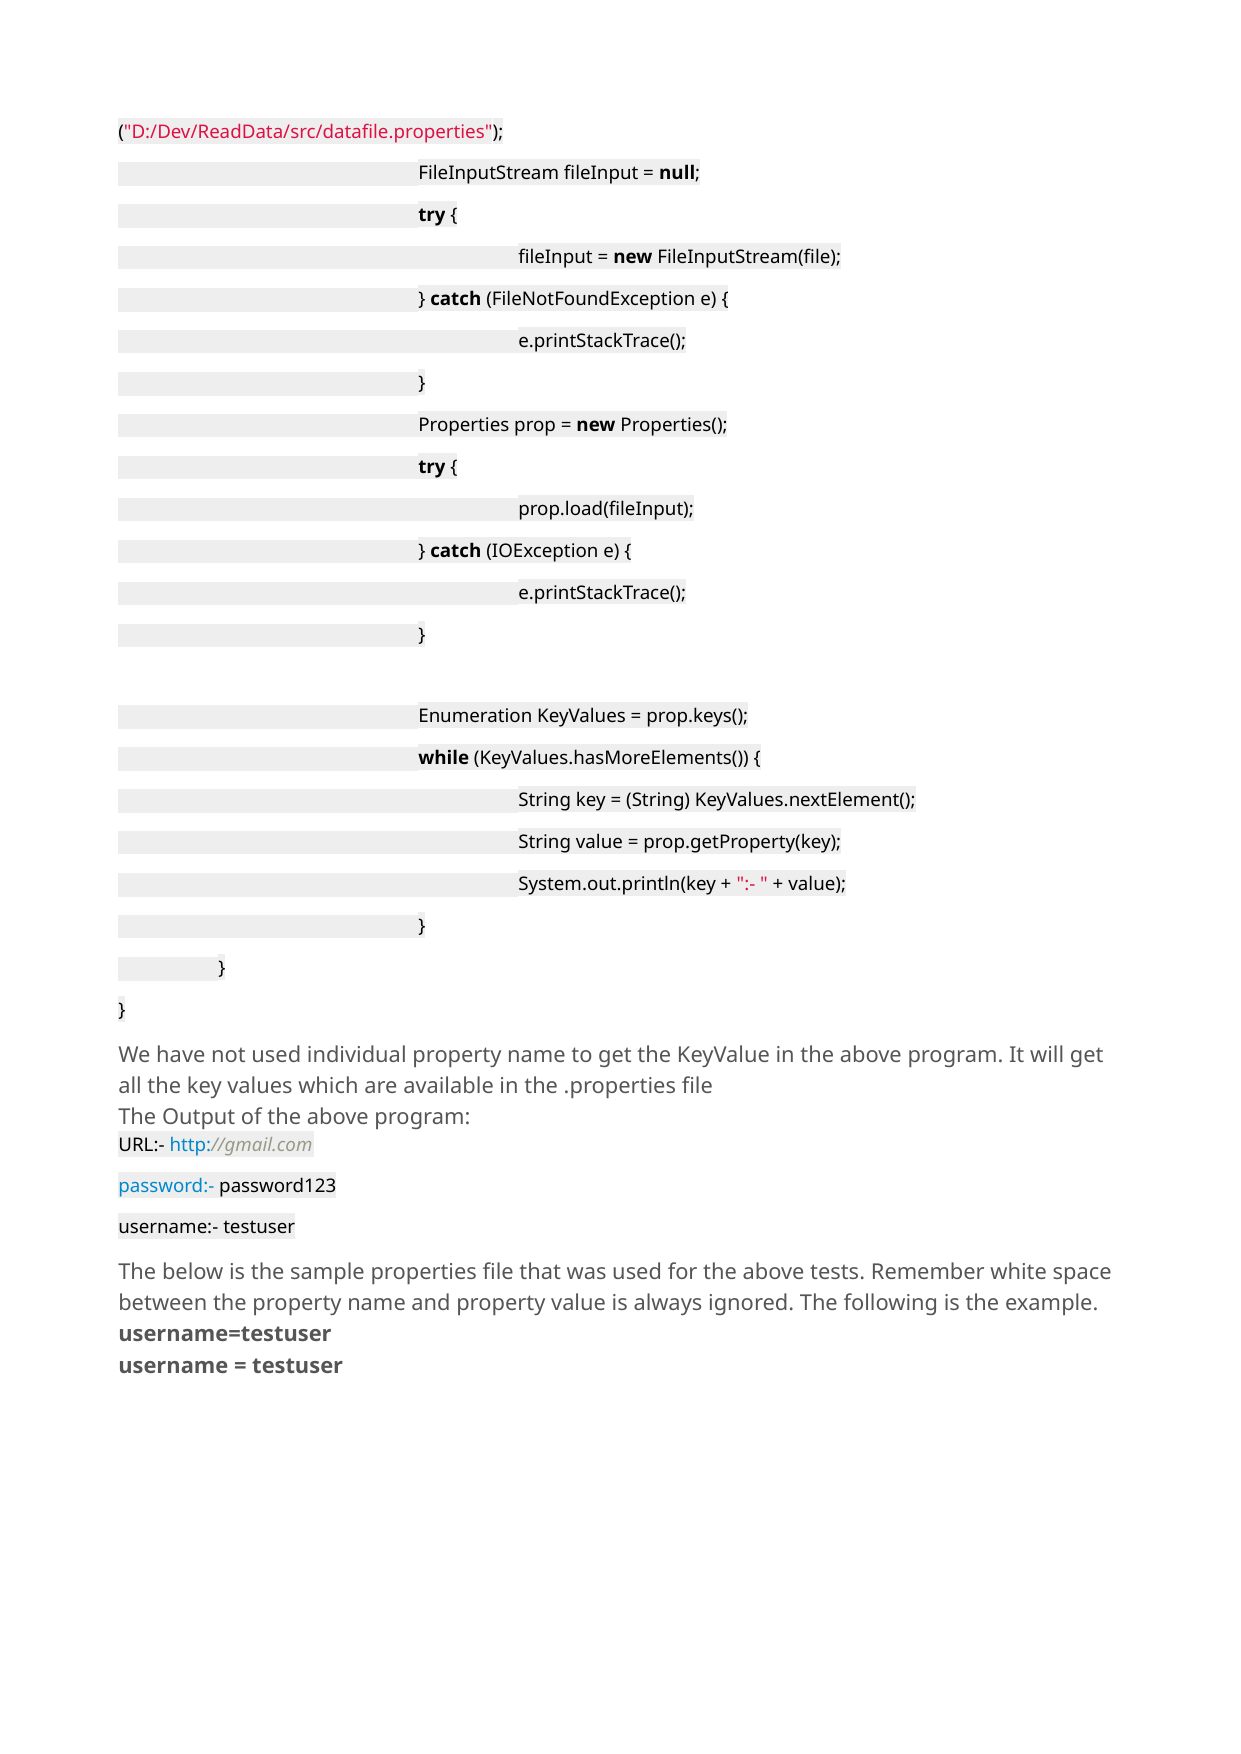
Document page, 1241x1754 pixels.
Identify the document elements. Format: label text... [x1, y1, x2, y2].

text } [118, 369, 1122, 396]
text URL:- http://gmail.com [118, 1131, 1122, 1157]
text The below is the sample properties file that was used for the above tests. Remember white space between the property name and property value is always ignored. The following is the example. username=testuser username = testuser [118, 1254, 1122, 1379]
text } [118, 912, 1122, 938]
text } [118, 621, 1122, 647]
text e.printStackTrace(); [118, 579, 1122, 605]
text while (KeyValues.hasMoreElements()) { [118, 744, 1122, 771]
text String value = prop.getProperty(key); [118, 828, 1122, 854]
text password:- password123 [118, 1172, 1122, 1198]
text Enumeration KeyValues = prop.keys(); [118, 702, 1122, 729]
text System.out.println(key + ":- " + value); [118, 870, 1122, 897]
text } catch (IOException e) { [118, 537, 1122, 563]
text } catch (FileNotFoundException e) { [118, 285, 1122, 312]
text } [118, 996, 1122, 1022]
text ("D:/Dev/ReadData/src/datafile.properties"); [118, 118, 1122, 144]
text We have not used individual property name to get the KeyValue in the above program. It will get all the key values which are available in the .properties file The Output of the above program: [118, 1037, 1122, 1131]
text username:- testuser [118, 1213, 1122, 1239]
text e.printStackTrace(); [118, 327, 1122, 353]
text Properties prop = new Properties(); [118, 411, 1122, 437]
text fileInput = new FileInputStream(file); [118, 243, 1122, 269]
text FileInputStream fileInput = null; [118, 159, 1122, 186]
text } [118, 954, 1122, 981]
text try { [118, 453, 1122, 479]
text try { [118, 201, 1122, 228]
text String key = (String) KeyValues.nextElement(); [118, 786, 1122, 813]
text prop.load(fileInput); [118, 495, 1122, 521]
